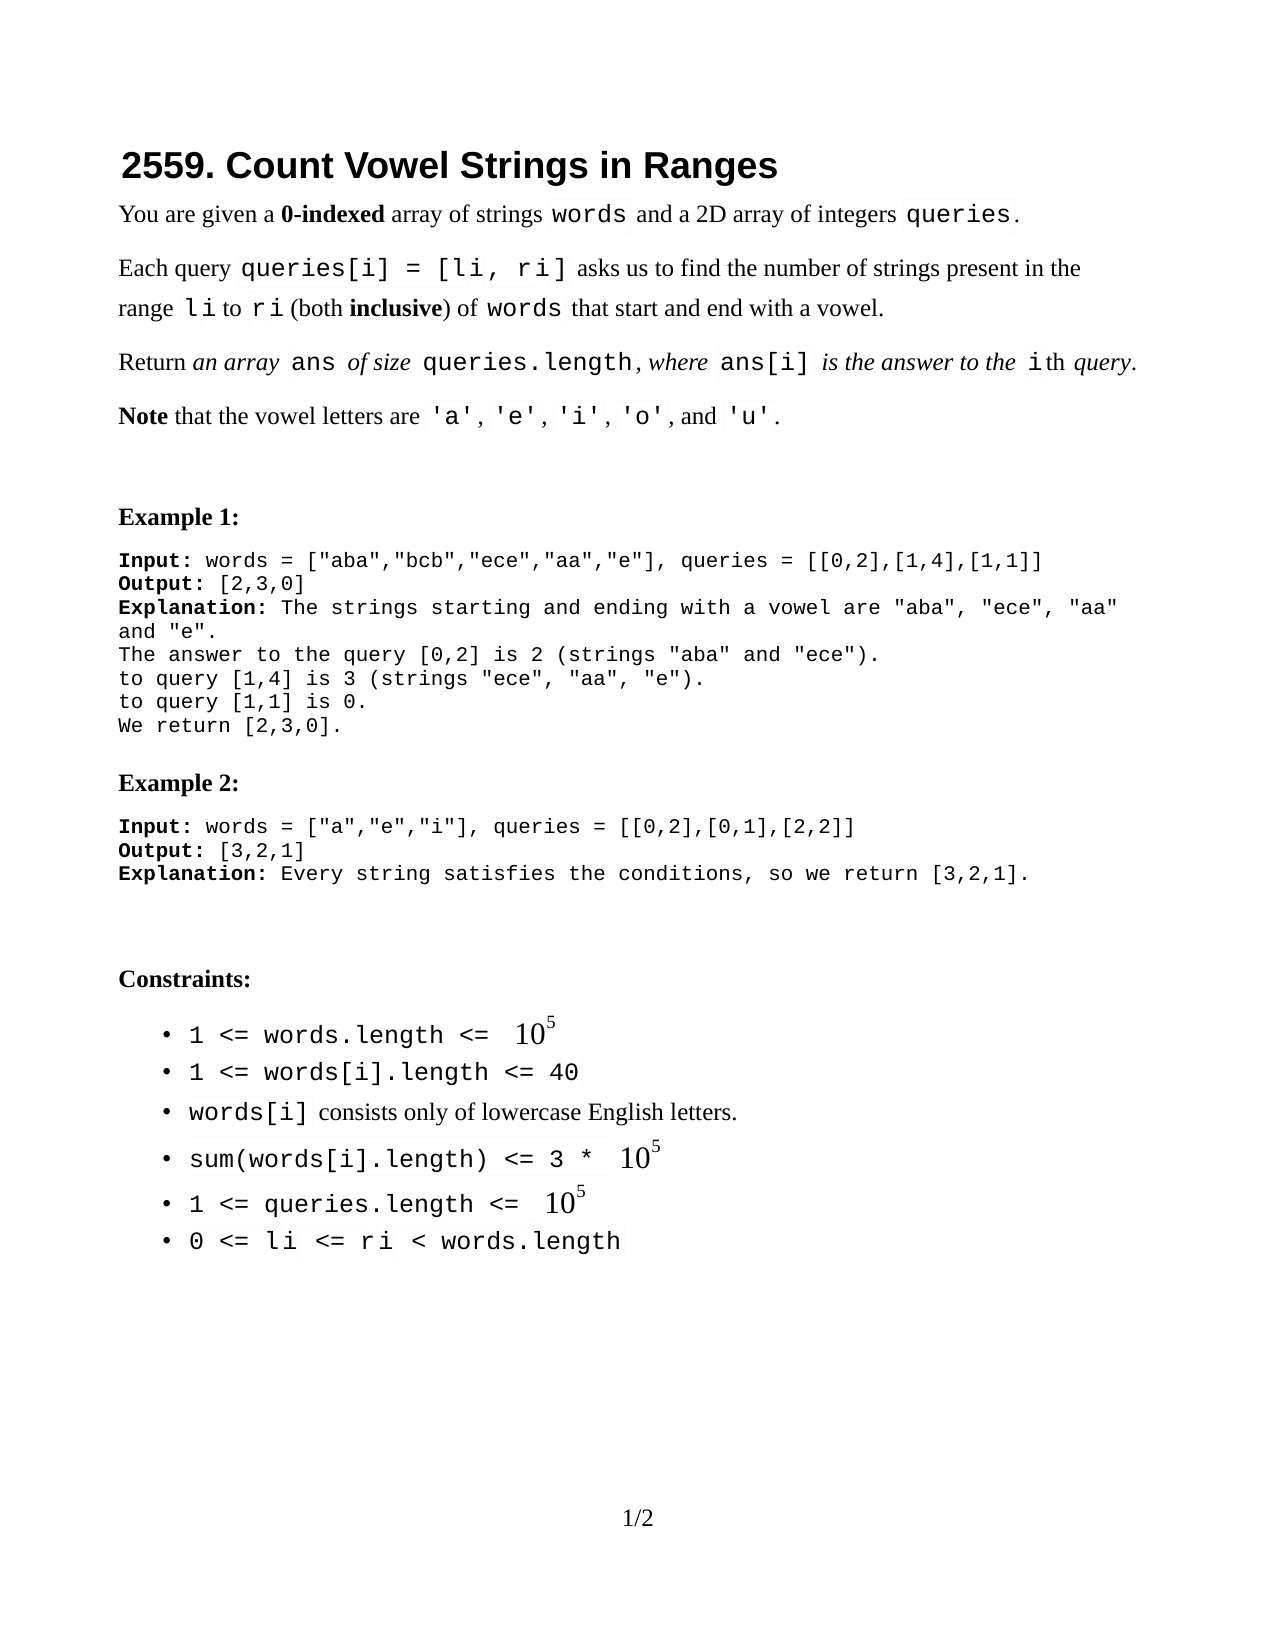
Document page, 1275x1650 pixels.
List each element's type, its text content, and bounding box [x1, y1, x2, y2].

text to query [1,1] is 0. [118, 692, 1157, 715]
subtitle 2559. Count Vowel Strings in Ranges [121, 143, 1157, 186]
text words [550, 200, 630, 233]
text , and [669, 400, 723, 435]
text , [605, 400, 617, 435]
text , [478, 400, 490, 435]
text queries [904, 200, 1014, 233]
text , [542, 400, 554, 435]
text 'u' [724, 401, 774, 435]
list 0 <= li <= ri < words.length [162, 1226, 282, 1260]
text and a 2D array of integers [631, 199, 903, 233]
text Input: words = ["a","e","i"], queries = [[0,2],[0,1],[2,2]] [118, 816, 1157, 839]
list [583, 1057, 1157, 1091]
text We return [2,3,0]. [118, 715, 1157, 739]
list 1 <= queries.length <= [162, 1181, 1157, 1220]
text Each query queries[i] = [li, ri] asks us to find the number of strings present in the range li to ri (both inclusive) of words that start and end with a vowel. [118, 253, 1157, 327]
text Example 2: [118, 768, 1157, 797]
text to query [1,4] is 3 (strings "ece", "aa", "e"). [118, 668, 1157, 692]
list words[i] consists only of lowercase English letters. [162, 1096, 312, 1130]
text , where [636, 346, 717, 381]
text 'o' [618, 401, 668, 435]
text Constraints: [118, 964, 1157, 993]
text queries.length [420, 347, 635, 381]
list words[i] consists only of lowercase English letters. [313, 1096, 1157, 1130]
text ans [289, 347, 339, 381]
text i [1026, 347, 1045, 381]
text . [1015, 199, 1157, 233]
list 0 <= li <= ri < words.length [394, 1227, 624, 1260]
list 1 <= words[i].length <= 40 [162, 1057, 582, 1091]
text Output: [2,3,0] [118, 573, 1157, 597]
list 0 <= li <= ri < words.length [625, 1226, 1157, 1260]
text Output: [3,2,1] [118, 839, 1157, 863]
list 1 <= words.length <= [162, 1012, 1157, 1051]
text Note that the vowel letters are [118, 400, 426, 435]
text ans[i] [718, 347, 813, 381]
text Example 1: [118, 502, 1157, 531]
text Return an array [118, 346, 288, 381]
text Explanation: The strings starting and ending with a vowel are "aba", "ece", "aa" and "e". [118, 597, 1157, 644]
text is the answer to the [814, 346, 1025, 381]
text 'e' [491, 401, 541, 435]
text Input: words = ["aba","bcb","ece","aa","e"], queries = [[0,2],[1,4],[1,1]] [118, 550, 1157, 573]
list 0 <= li <= ri < words.length [298, 1227, 378, 1260]
text You are given a 0-indexed array of strings [118, 199, 549, 233]
text . [775, 400, 1157, 435]
text of size [340, 346, 419, 381]
list sum(words[i].length) <= 3 * [162, 1136, 1157, 1175]
text 'a' [427, 401, 477, 435]
text The answer to the query [0,2] is 2 (strings "aba" and "ece"). [118, 644, 1157, 668]
text 'i' [555, 401, 604, 435]
text th query. [1046, 346, 1157, 381]
text Explanation: Every string satisfies the conditions, so we return [3,2,1]. [118, 863, 1157, 887]
